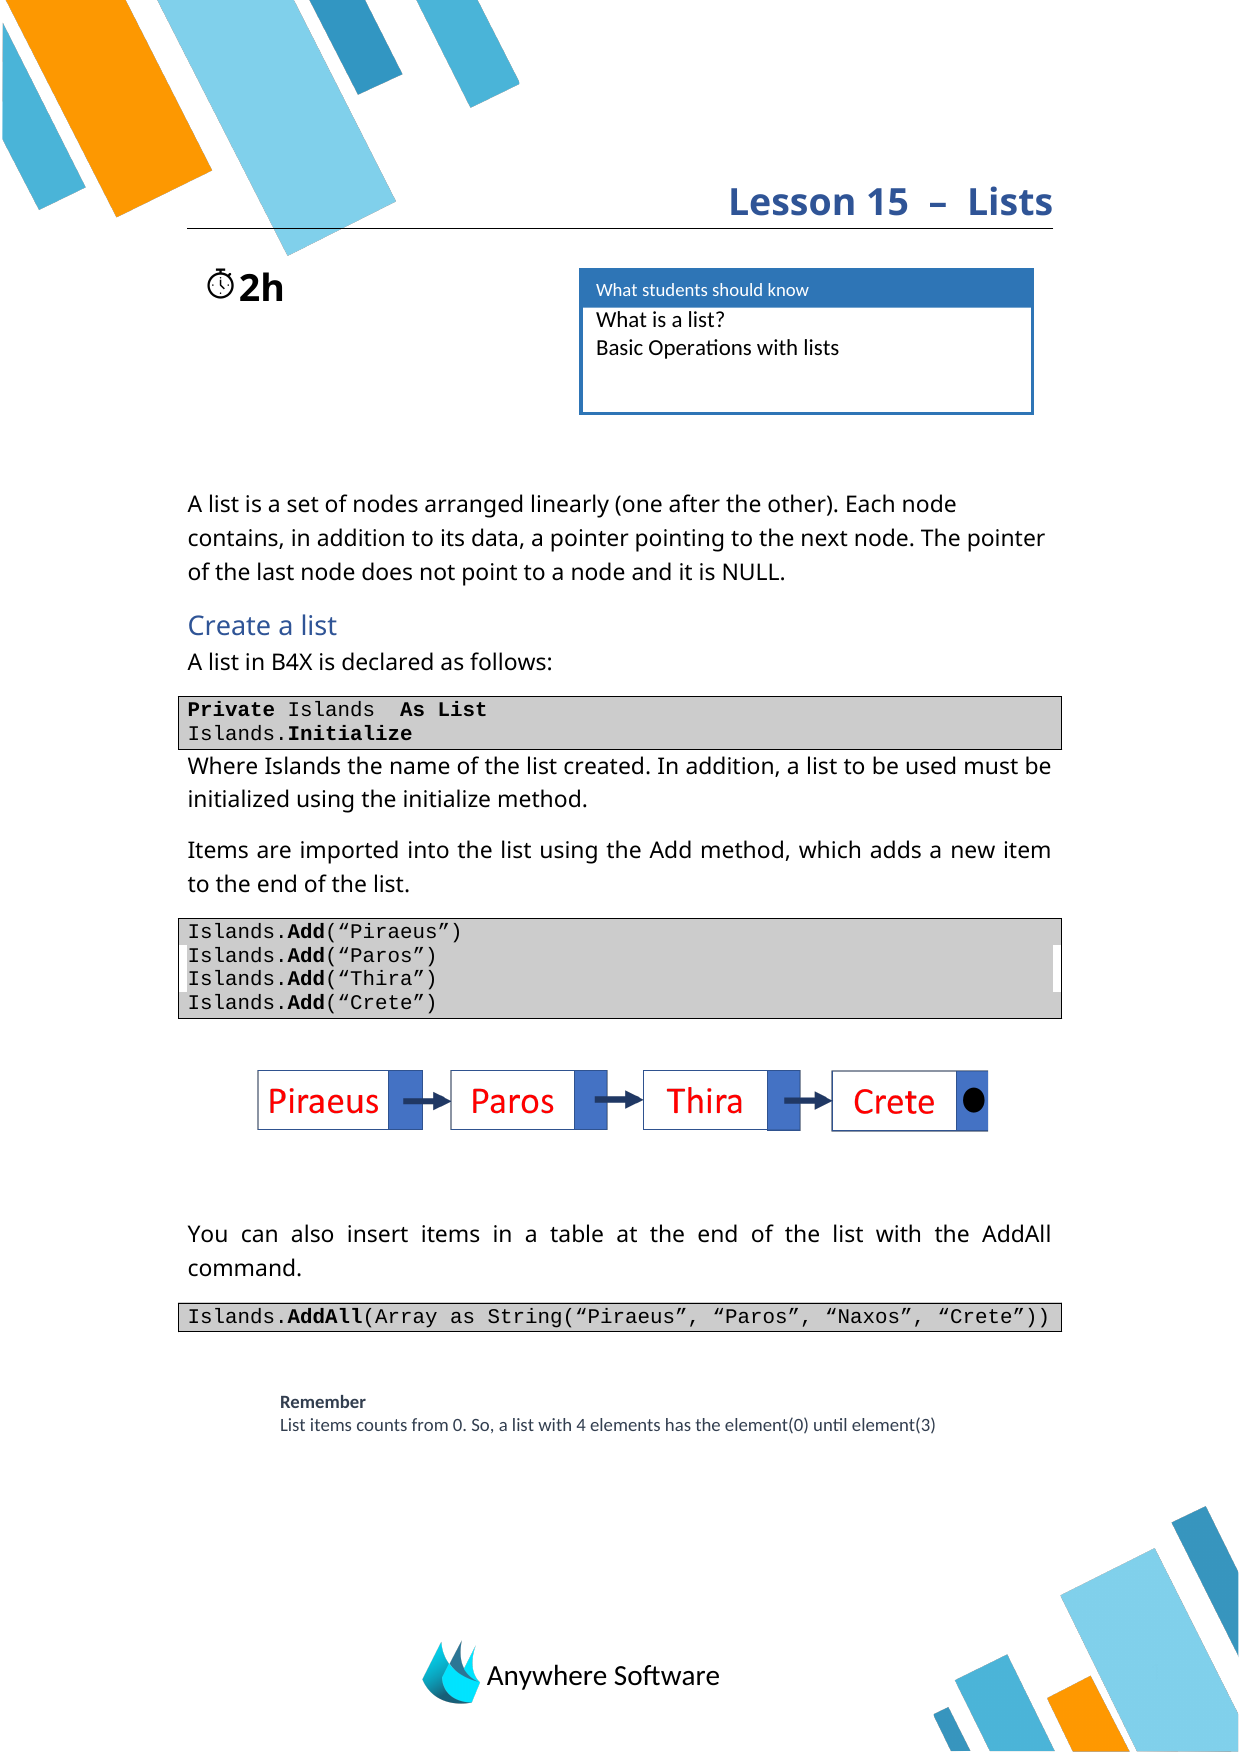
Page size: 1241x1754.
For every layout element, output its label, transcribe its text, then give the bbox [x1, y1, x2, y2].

text 2h [202, 262, 296, 313]
text Where Islands the name of the list created. In addition, a list to be used must be initialized using the initialize method. [187, 750, 1053, 815]
text Items are imported into the list using the Add method, which adds a new item to the end of the list. [187, 834, 1053, 899]
picture [933, 1506, 1239, 1752]
picture [202, 265, 239, 302]
text Islands.AddAll(Array as String(“Piraeus”, “Paros”, “Naxos”, “Crete”)) [179, 1304, 1061, 1331]
text A list is a set of nodes arranged linearly (one after the other). Each node contains, in addition to its data, a pointer pointing to the next node. The pointer of the last node does not point to a node and it is NULL. [187, 488, 1053, 587]
text You can also insert items in a table at the end of the list with the AddAll command. [187, 1218, 1053, 1283]
text Islands.Initialize [179, 720, 1061, 749]
text Islands.Add(“Paros”) [187, 945, 1053, 968]
text A list in B4X is declared as follows: [187, 646, 1053, 677]
picture [2, 0, 520, 256]
picture [244, 1065, 989, 1147]
picture [422, 1640, 481, 1704]
text Islands.Add(“Crete”) [179, 989, 1061, 1018]
text Private Islands As List [179, 697, 1061, 720]
text Islands.Add(“Thira”) [187, 968, 1053, 989]
subtitle Create a list [187, 606, 1053, 643]
subtitle Lesson 15 – Lists [187, 175, 1053, 228]
text Islands.Add(“Piraeus”) [179, 919, 1061, 945]
